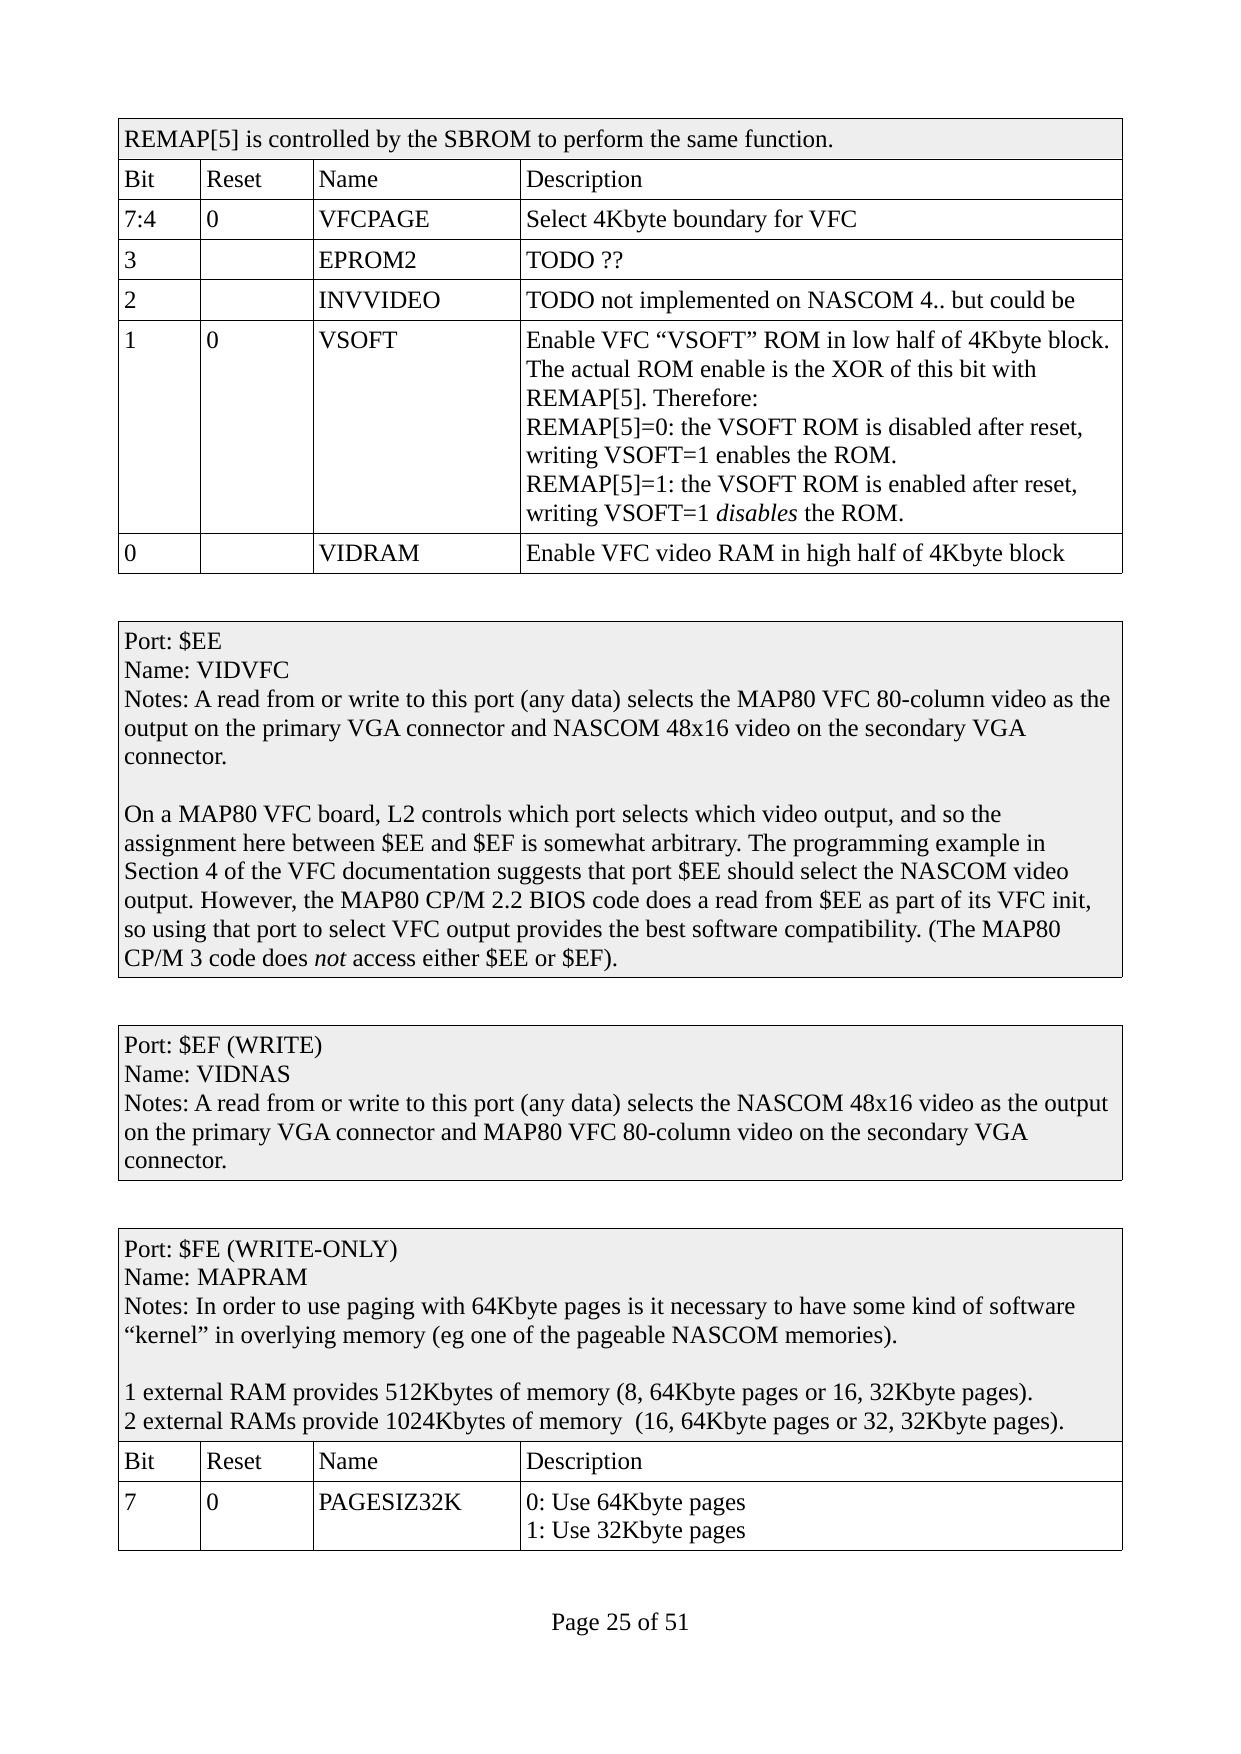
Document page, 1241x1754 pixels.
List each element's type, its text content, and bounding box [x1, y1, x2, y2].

table_cell Bit [119, 160, 200, 199]
table_cell EPROM2 [314, 240, 520, 279]
table_cell 0 [119, 534, 200, 573]
table_header Port: $EE Name: VIDVFC Notes: A read from or write to this port (any data) selects the MAP80 VFC 80-column video as the output on the primary VGA connector and NASCOM 48x16 video on the secondary VGA connector. On a MAP80 VFC board, L2 controls which port selects which video output, and so the assignment here between $EE and $EF is somewhat arbitrary. The programming example in Section 4 of the VFC documentation suggests that port $EE should select the NASCOM video output. However, the MAP80 CP/M 2.2 BIOS code does a read from $EE as part of its VFC init, so using that port to select VFC output provides the best software compatibility. (The MAP80 CP/M 3 code does not access either $EE or $EF). [119, 622, 1122, 977]
table_cell VIDRAM [314, 534, 520, 573]
table_cell 0 [201, 200, 313, 239]
table_cell 7 [119, 1482, 200, 1550]
table_cell PAGESIZ32K [314, 1482, 520, 1550]
table_cell TODO not implemented on NASCOM 4.. but could be [521, 280, 1122, 320]
table_cell Bit [119, 1442, 200, 1481]
table_cell Reset [201, 1442, 313, 1481]
table_cell Select 4Kbyte boundary for VFC [521, 200, 1122, 239]
table_cell Enable VFC “VSOFT” ROM in low half of 4Kbyte block. The actual ROM enable is the XOR of this bit with REMAP[5]. Therefore: REMAP[5]=0: the VSOFT ROM is disabled after reset, writing VSOFT=1 enables the ROM. REMAP[5]=1: the VSOFT ROM is enabled after reset, writing VSOFT=1 disables the ROM. [521, 321, 1122, 532]
table_cell Enable VFC video RAM in high half of 4Kbyte block [521, 534, 1122, 573]
table_cell [201, 280, 313, 320]
table_cell 0 [201, 321, 313, 532]
table_cell Description [521, 160, 1122, 199]
table_header REMAP[5] is controlled by the SBROM to perform the same function. [119, 119, 1122, 158]
table_cell 2 [119, 280, 200, 320]
table_cell INVVIDEO [314, 280, 520, 320]
table_cell Name [314, 160, 520, 199]
table_cell [201, 240, 313, 279]
table_cell 0 [201, 1482, 313, 1550]
table_cell TODO ?? [521, 240, 1122, 279]
table_cell VSOFT [314, 321, 520, 532]
table_cell 7:4 [119, 200, 200, 239]
table_cell 0: Use 64Kbyte pages 1: Use 32Kbyte pages [521, 1482, 1122, 1550]
table_header Port: $FE (WRITE-ONLY) Name: MAPRAM Notes: In order to use paging with 64Kbyte pages is it necessary to have some kind of software “kernel” in overlying memory (eg one of the pageable NASCOM memories). 1 external RAM provides 512Kbytes of memory (8, 64Kbyte pages or 16, 32Kbyte pages). 2 external RAMs provide 1024Kbytes of memory (16, 64Kbyte pages or 32, 32Kbyte pages). [119, 1229, 1122, 1441]
table_cell [201, 534, 313, 573]
table_cell 3 [119, 240, 200, 279]
table_header Port: $EF (WRITE) Name: VIDNAS Notes: A read from or write to this port (any data) selects the NASCOM 48x16 video as the output on the primary VGA connector and MAP80 VFC 80-column video on the secondary VGA connector. [119, 1026, 1122, 1180]
table_cell Name [314, 1442, 520, 1481]
table_cell 1 [119, 321, 200, 532]
table_cell Reset [201, 160, 313, 199]
table_cell VFCPAGE [314, 200, 520, 239]
table_cell Description [521, 1442, 1122, 1481]
